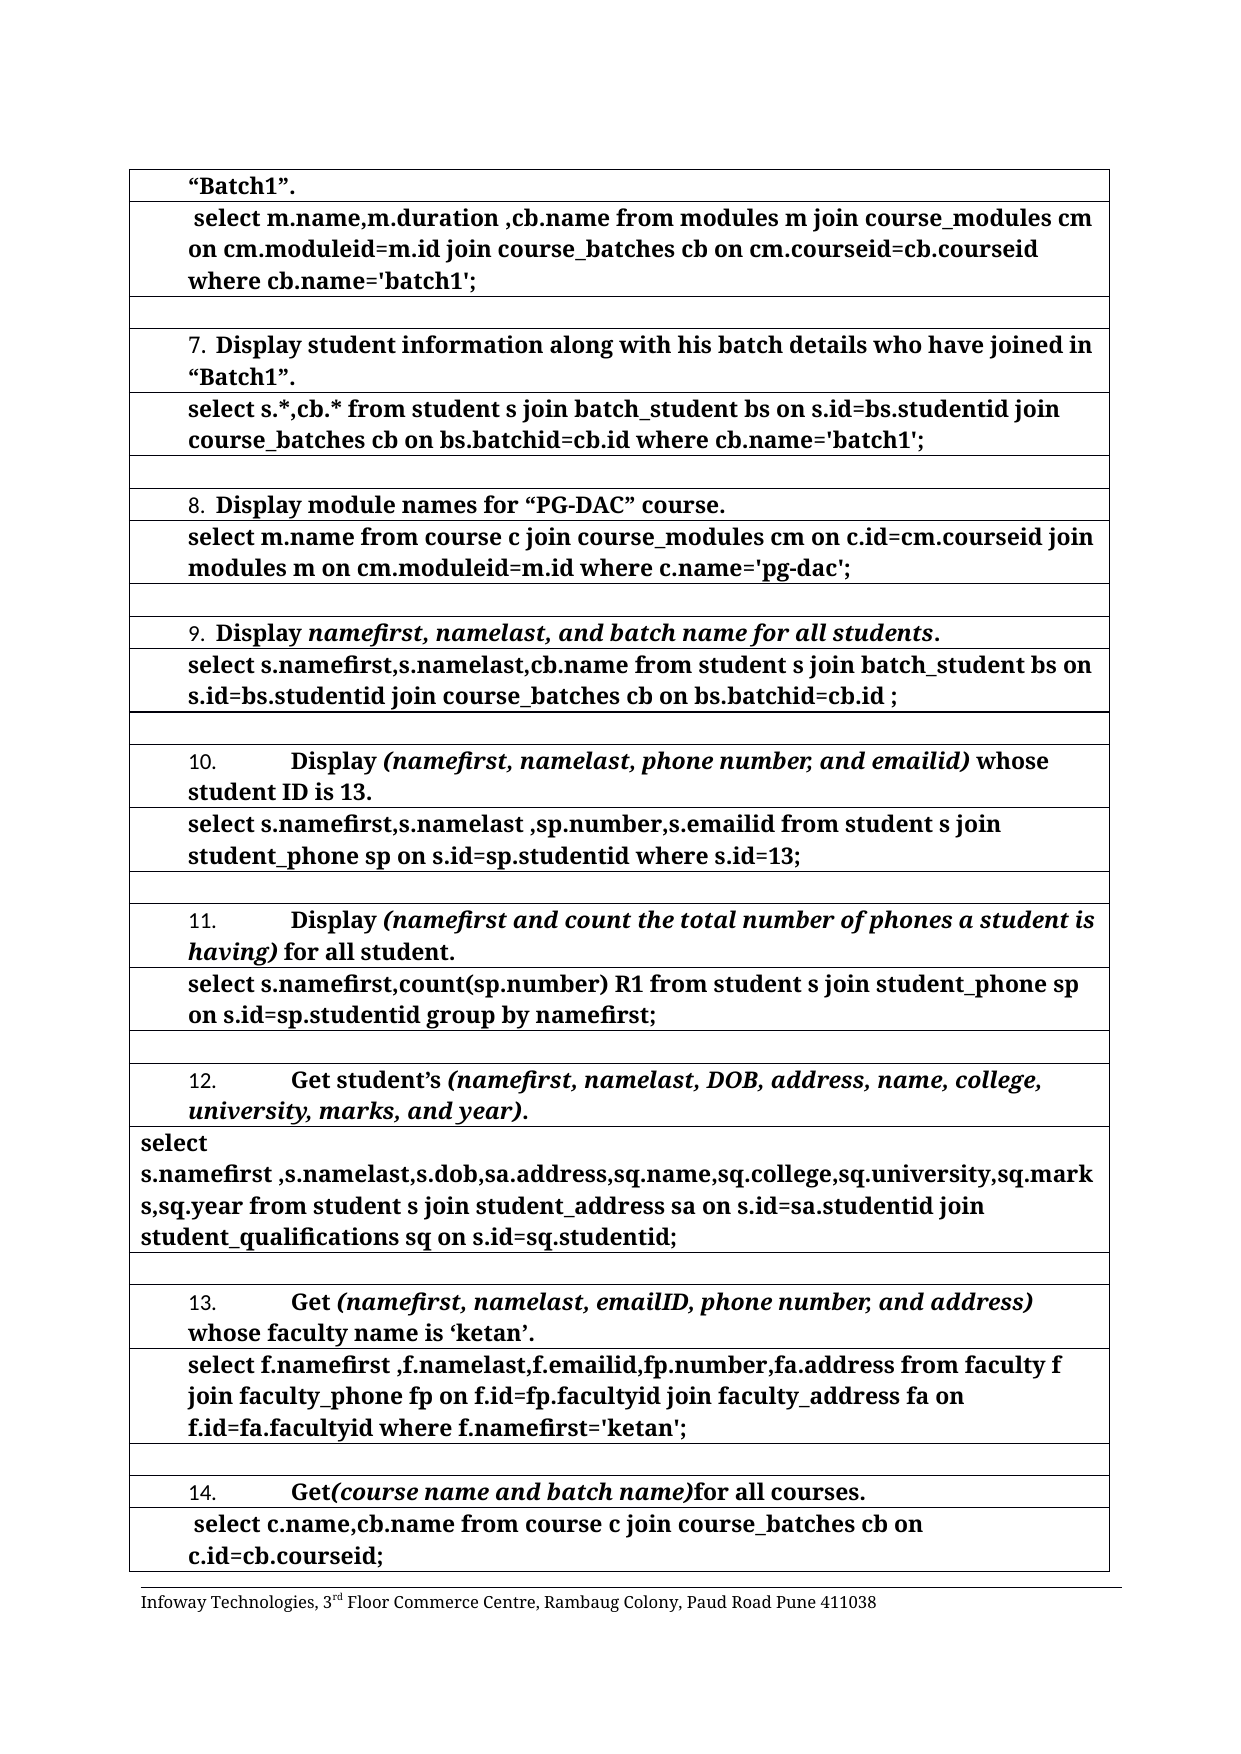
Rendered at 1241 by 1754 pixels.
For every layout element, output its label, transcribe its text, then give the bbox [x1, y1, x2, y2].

table_cell Display student information along with his batch details who have joined in “Batch1”. [130, 329, 1109, 392]
table_cell “Batch1”. [130, 170, 1109, 201]
table_cell select s.namefirst,s.namelast,cb.name from student s join batch_student bs on s.id=bs.studentid join course_batches cb on bs.batchid=cb.id ; [130, 649, 1109, 711]
table_cell [130, 1253, 1109, 1284]
table_cell [130, 1444, 1109, 1475]
table_cell select s.namefirst,s.namelast ,sp.number,s.emailid from student s join student_phone sp on s.id=sp.studentid where s.id=13; [130, 808, 1109, 871]
table_cell select s.namefirst,count(sp.number) R1 from student s join student_phone sp on s.id=sp.studentid group by namefirst; [130, 968, 1109, 1030]
table_cell Get (namefirst, namelast, emailID, phone number, and address) whose faculty name is ‘ketan’. [130, 1285, 1109, 1348]
table_cell Get student’s (namefirst, namelast, DOB, address, name, college, university, marks, and year). [130, 1064, 1109, 1126]
table_cell [130, 713, 1109, 744]
table_cell [130, 297, 1109, 328]
table_cell Display (namefirst, namelast, phone number, and emailid) whose student ID is 13. [130, 745, 1109, 807]
table_cell select c.name,cb.name from course c join course_batches cb on c.id=cb.courseid; [130, 1508, 1109, 1571]
table_cell Display (namefirst and count the total number of phones a student is having) for all student. [130, 904, 1109, 967]
table_cell select f.namefirst ,f.namelast,f.emailid,fp.number,fa.address from faculty f join faculty_phone fp on f.id=fp.facultyid join faculty_address fa on f.id=fa.facultyid where f.namefirst='ketan'; [130, 1349, 1109, 1443]
table_cell Display module names for “PG-DAC” course. [130, 489, 1109, 520]
table_cell [130, 1031, 1109, 1062]
table_cell select s.namefirst ,s.namelast,s.dob,sa.address,sq.name,sq.college,sq.university,sq.marks,sq.year from student s join student_address sa on s.id=sa.studentid join student_qualifications sq on s.id=sq.studentid; [130, 1127, 1109, 1252]
table_cell select m.name,m.duration ,cb.name from modules m join course_modules cm on cm.moduleid=m.id join course_batches cb on cm.courseid=cb.courseid where cb.name='batch1'; [130, 202, 1109, 296]
table_cell [130, 456, 1109, 487]
table_cell [130, 872, 1109, 903]
table_cell Display namefirst, namelast, and batch name for all students. [130, 617, 1109, 648]
table_cell Get(course name and batch name)for all courses. [130, 1476, 1109, 1507]
table_cell select s.*,cb.* from student s join batch_student bs on s.id=bs.studentid join course_batches cb on bs.batchid=cb.id where cb.name='batch1'; [130, 393, 1109, 455]
table_cell select m.name from course c join course_modules cm on c.id=cm.courseid join modules m on cm.moduleid=m.id where c.name='pg-dac'; [130, 521, 1109, 583]
table_cell [130, 584, 1109, 616]
